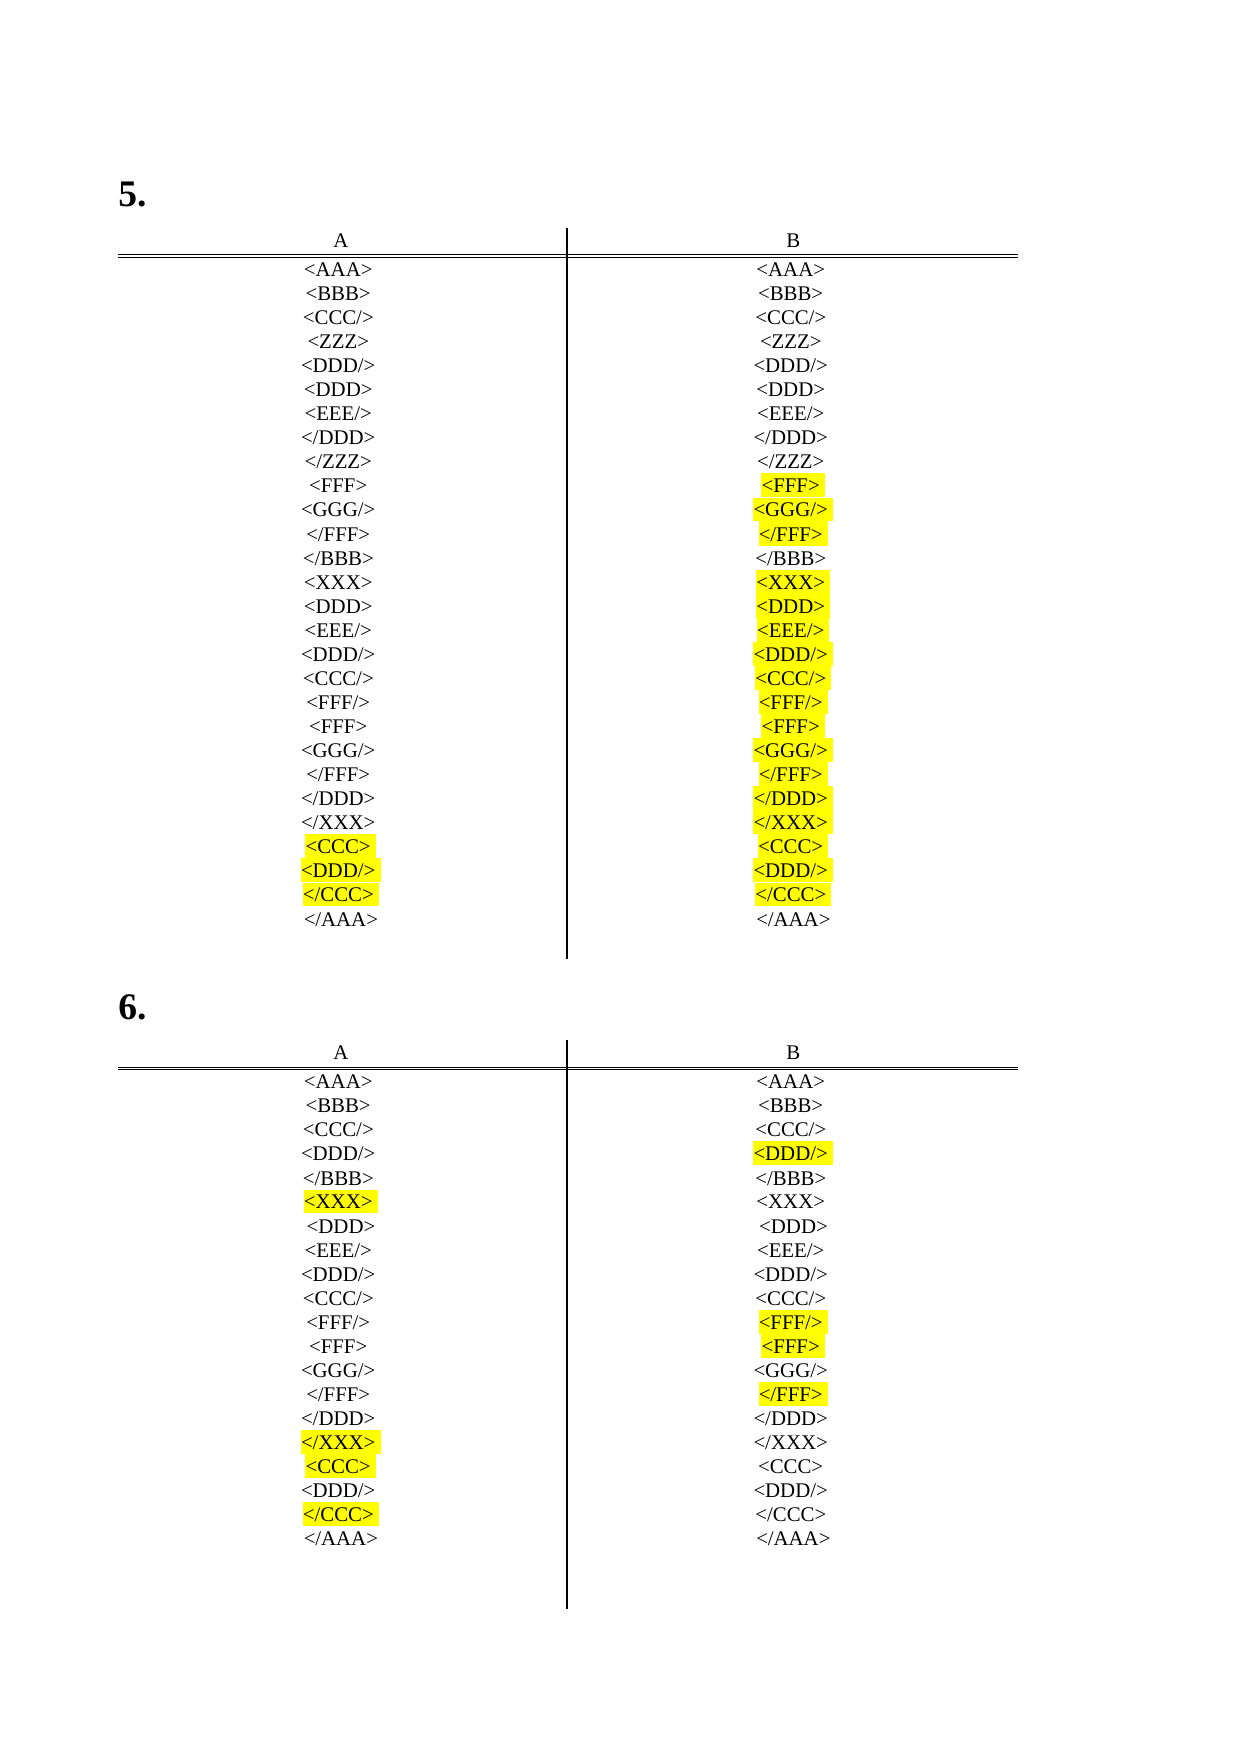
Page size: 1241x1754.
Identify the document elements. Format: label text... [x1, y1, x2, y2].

subtitle 6. [118, 984, 1122, 1027]
table_header B [568, 228, 1018, 254]
table_cell <AAA> <BBB> <CCC/> <ZZZ> <DDD/> <DDD> <EEE/> </DDD> </ZZZ> <FFF> <GGG/> </FFF> </BBB> <XXX> <DDD> <EEE/> <DDD/> <CCC/> <FFF/> <FFF> <GGG/> </FFF> </DDD> </XXX> <CCC> <DDD/> </CCC> </AAA> [568, 258, 1018, 959]
table_cell <AAA> <BBB> <CCC/> <DDD/> </BBB> <XXX> <DDD> <EEE/> <DDD/> <CCC/> <FFF/> <FFF> <GGG/> </FFF> </DDD> </XXX> <CCC> <DDD/> </CCC> </AAA> [118, 1070, 566, 1609]
table_cell <AAA> <BBB> <CCC/> <ZZZ> <DDD/> <DDD> <EEE/> </DDD> </ZZZ> <FFF> <GGG/> </FFF> </BBB> <XXX> <DDD> <EEE/> <DDD/> <CCC/> <FFF/> <FFF> <GGG/> </FFF> </DDD> </XXX> <CCC> <DDD/> </CCC> </AAA> [118, 258, 566, 959]
table_header B [568, 1040, 1018, 1067]
table_cell <AAA> <BBB> <CCC/> <DDD/> </BBB> <XXX> <DDD> <EEE/> <DDD/> <CCC/> <FFF/> <FFF> <GGG/> </FFF> </DDD> </XXX> <CCC> <DDD/> </CCC> </AAA> [568, 1070, 1018, 1609]
subtitle 5. [118, 172, 1122, 215]
table_header A [118, 228, 566, 254]
table_header A [118, 1040, 566, 1067]
